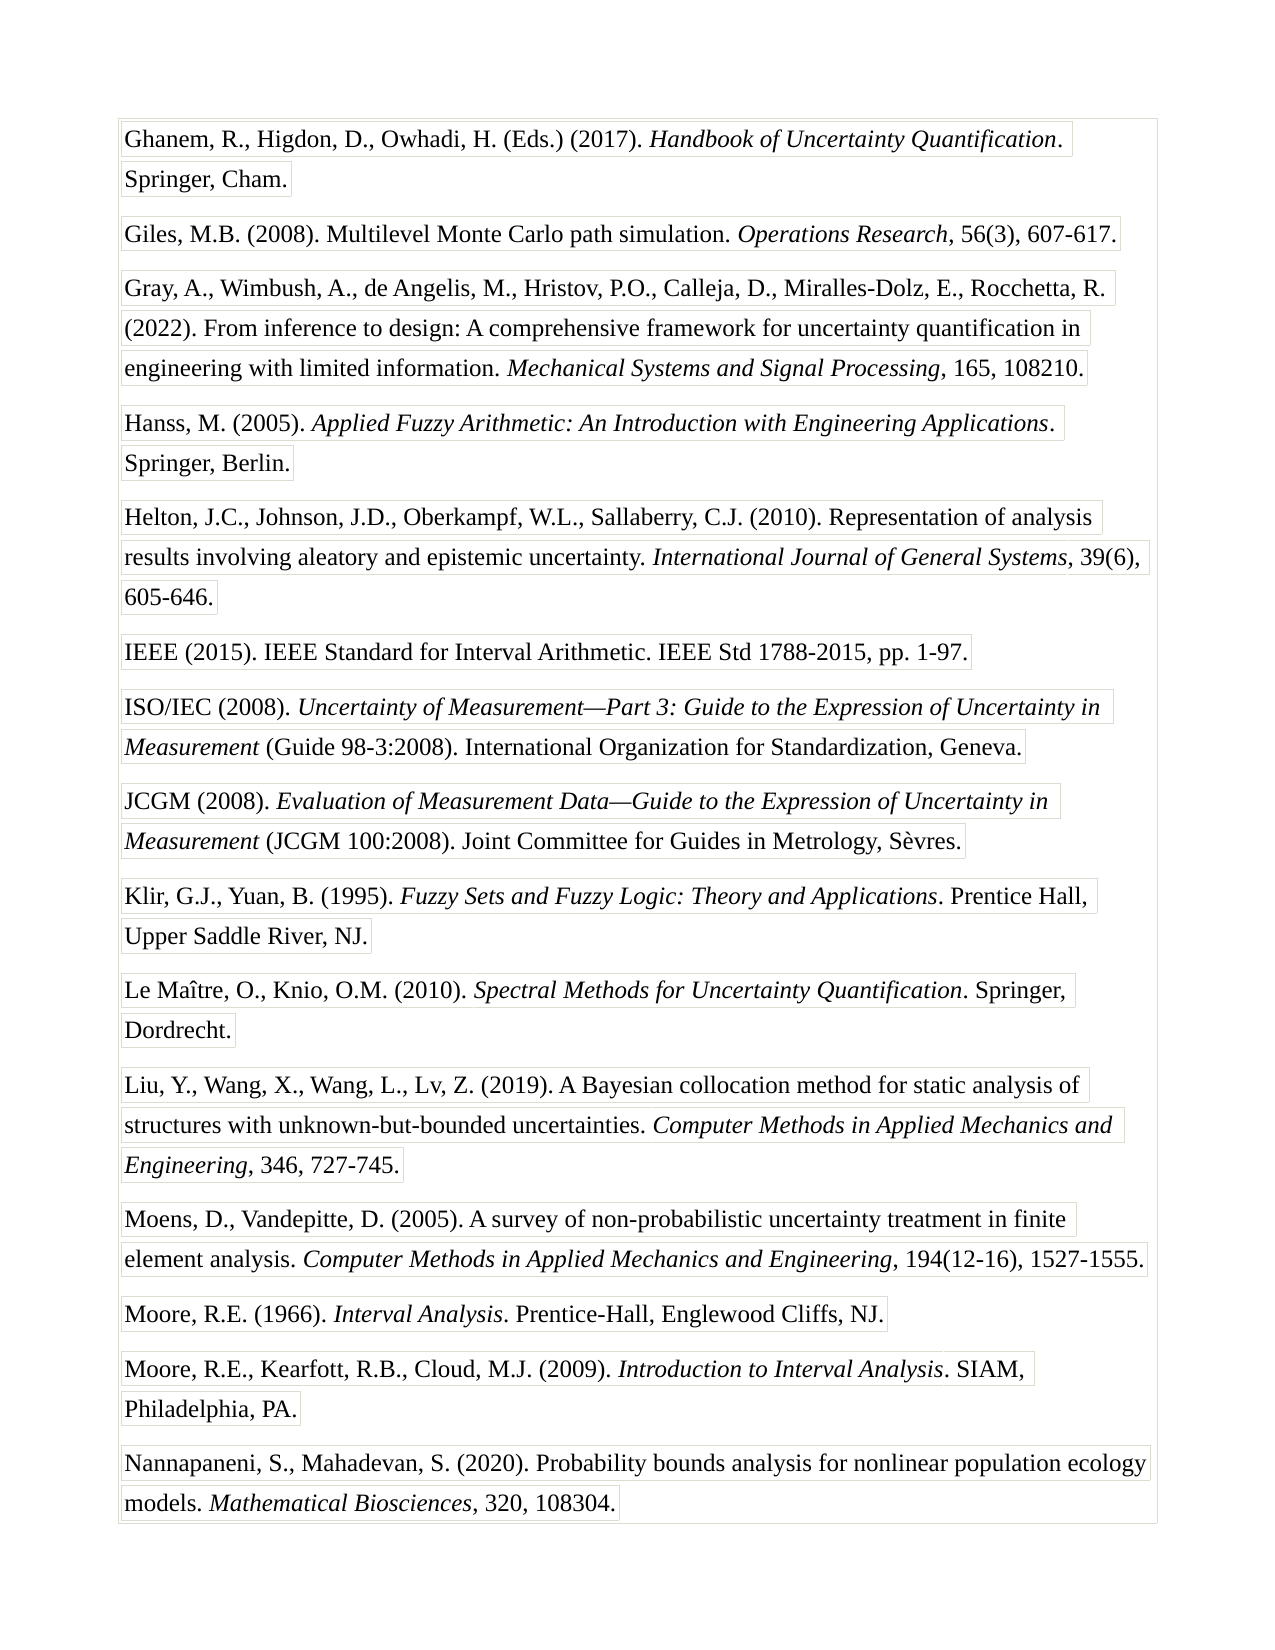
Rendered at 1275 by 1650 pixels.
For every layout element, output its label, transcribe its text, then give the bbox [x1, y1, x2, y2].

text Klir, G.J., Yuan, B. (1995). Fuzzy Sets and Fuzzy Logic: Theory and Applications. Prentice Hall, Upper Saddle River, NJ. [119, 875, 1157, 953]
text ISO/IEC (2008). Uncertainty of Measurement—Part 3: Guide to the Expression of Uncertainty in Measurement (Guide 98-3:2008). International Organization for Standardization, Geneva. [119, 686, 1157, 763]
text Moens, D., Vandepitte, D. (2005). A survey of non-probabilistic uncertainty treatment in finite element analysis. Computer Methods in Applied Mechanics and Engineering, 194(12-16), 1527-1555. [119, 1198, 1157, 1276]
text Ghanem, R., Higdon, D., Owhadi, H. (Eds.) (2017). Handbook of Uncertainty Quantification. Springer, Cham. [119, 119, 1157, 196]
text IEEE (2015). IEEE Standard for Interval Arithmetic. IEEE Std 1788-2015, pp. 1-97. [119, 631, 1157, 669]
text JCGM (2008). Evaluation of Measurement Data—Guide to the Expression of Uncertainty in Measurement (JCGM 100:2008). Joint Committee for Guides in Metrology, Sèvres. [119, 780, 1157, 858]
text Helton, J.C., Johnson, J.D., Oberkampf, W.L., Sallaberry, C.J. (2010). Representation of analysis results involving aleatory and epistemic uncertainty. International Journal of General Systems, 39(6), 605-646. [119, 496, 1157, 614]
text Giles, M.B. (2008). Multilevel Monte Carlo path simulation. Operations Research, 56(3), 607-617. [119, 213, 1157, 251]
text Gray, A., Wimbush, A., de Angelis, M., Hristov, P.O., Calleja, D., Miralles-Dolz, E., Rocchetta, R. (2022). From inference to design: A comprehensive framework for uncertainty quantification in engineering with limited information. Mechanical Systems and Signal Processing, 165, 108210. [119, 267, 1157, 385]
text Liu, Y., Wang, X., Wang, L., Lv, Z. (2019). A Bayesian collocation method for static analysis of structures with unknown-but-bounded uncertainties. Computer Methods in Applied Mechanics and Engineering, 346, 727-745. [119, 1064, 1157, 1182]
text Moore, R.E., Kearfott, R.B., Cloud, M.J. (2009). Introduction to Interval Analysis. SIAM, Philadelphia, PA. [119, 1348, 1157, 1426]
text Le Maître, O., Knio, O.M. (2010). Spectral Methods for Uncertainty Quantification. Springer, Dordrecht. [119, 969, 1157, 1047]
text Nannapaneni, S., Mahadevan, S. (2020). Probability bounds analysis for nonlinear population ecology models. Mathematical Biosciences, 320, 108304. [119, 1442, 1157, 1523]
text Hanss, M. (2005). Applied Fuzzy Arithmetic: An Introduction with Engineering Applications. Springer, Berlin. [119, 402, 1157, 480]
text Moore, R.E. (1966). Interval Analysis. Prentice-Hall, Englewood Cliffs, NJ. [119, 1293, 1157, 1331]
